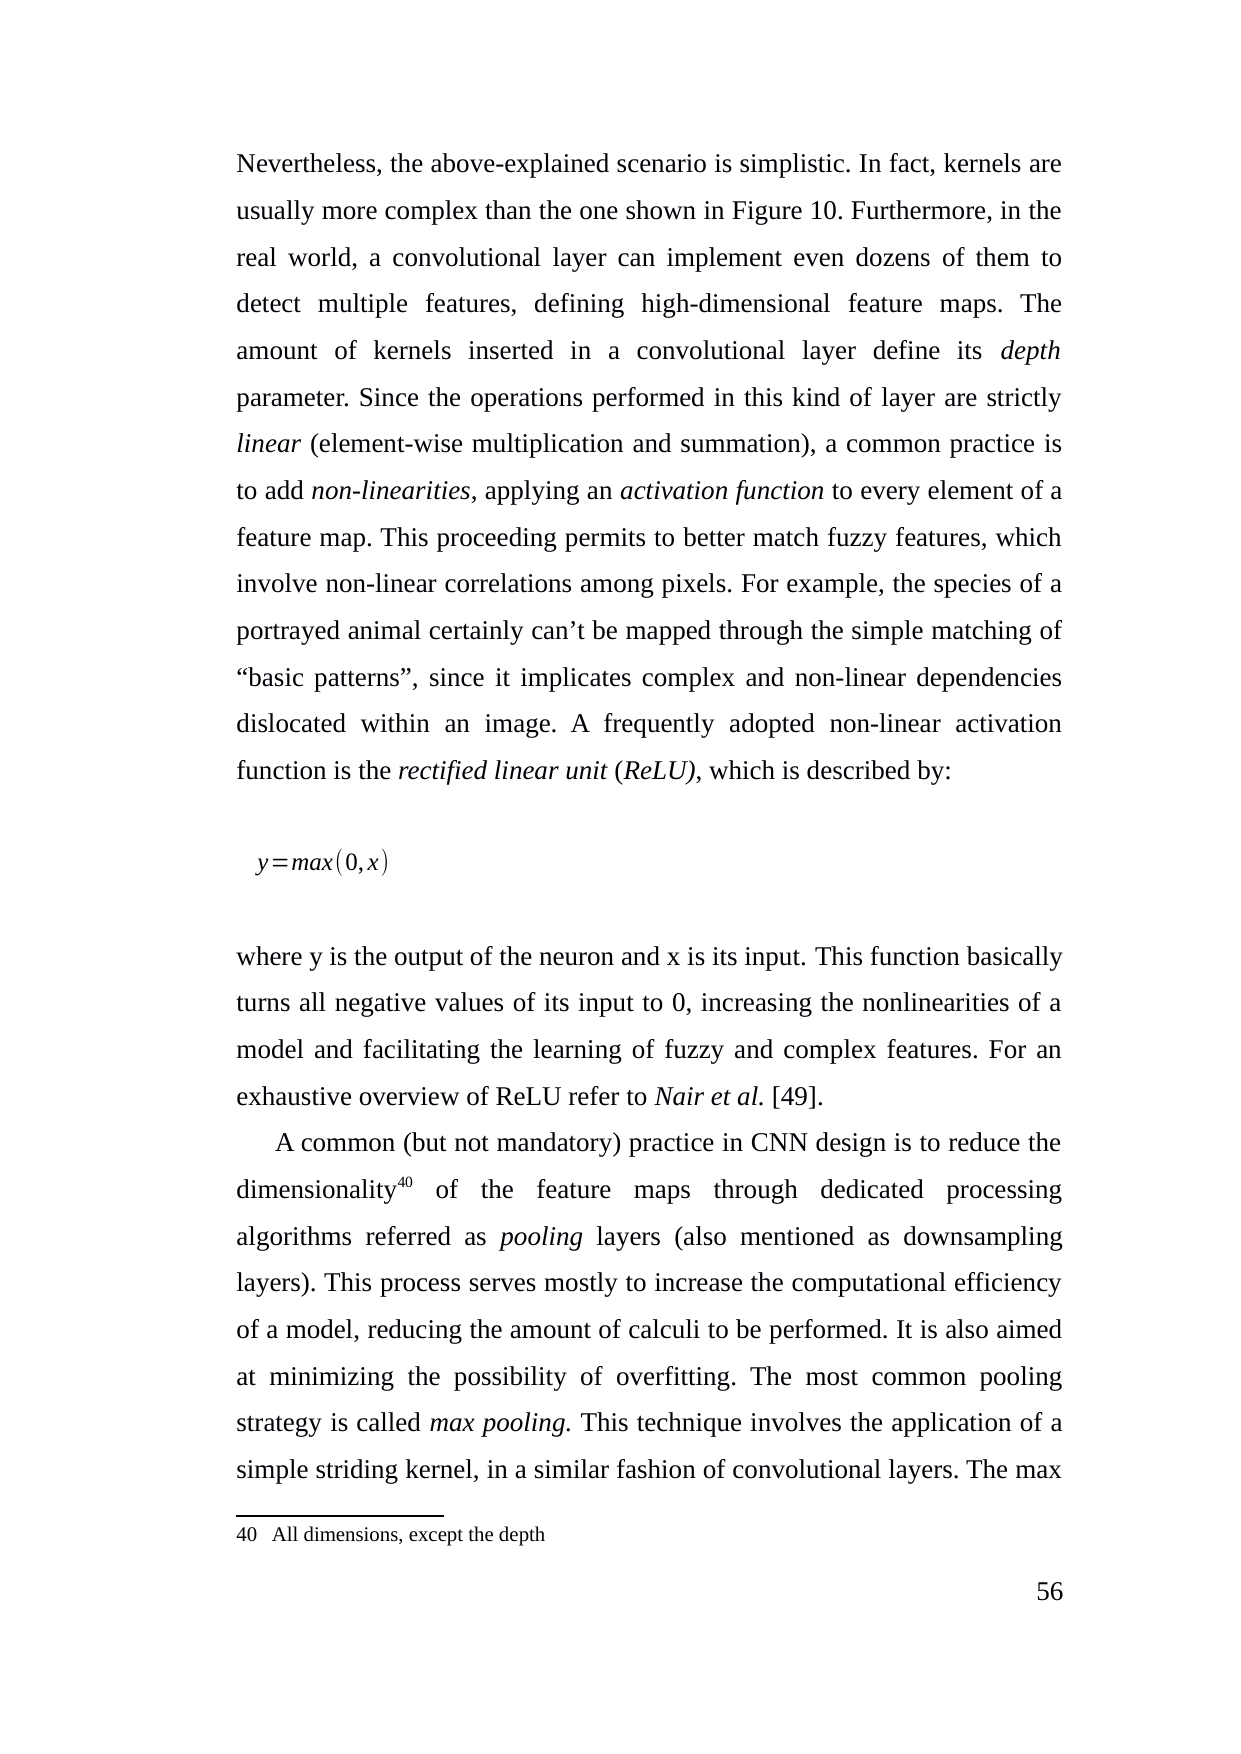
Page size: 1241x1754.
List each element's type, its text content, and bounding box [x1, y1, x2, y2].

text where y is the output of the neuron and x is its input. This function basically turns all negative values of its input to 0, increasing the nonlinearities of a model and facilitating the learning of fuzzy and complex features. For an exhaustive overview of ReLU refer to Nair et al. [49]. [236, 940, 1063, 1111]
text A common (but not mandatory) practice in CNN design is to reduce the dimensionality of the feature maps through dedicated processing algorithms referred as pooling layers (also mentioned as downsampling layers). This process serves mostly to increase the computational efficiency of a model, reducing the amount of calculi to be performed. It is also aimed at minimizing the possibility of overfitting. The most common pooling strategy is called max pooling. This technique involves the application of a simple striding kernel, in a similar fashion of convolutional layers. The max [236, 1126, 1063, 1484]
text Nevertheless, the above-explained scenario is simplistic. In fact, kernels are usually more complex than the one shown in Figure 10. Furthermore, in the real world, a convolutional layer can implement even dozens of them to detect multiple features, defining high-dimensional feature maps. The amount of kernels inserted in a convolutional layer define its depth parameter. Since the operations performed in this kind of layer are strictly linear (element-wise multiplication and summation), a common practice is to add non-linearities, applying an activation function to every element of a feature map. This proceeding permits to better match fuzzy features, which involve non-linear correlations among pixels. For example, the species of a portrayed animal certainly can’t be mapped through the simple matching of “basic patterns”, since it implicates complex and non-linear dependencies dislocated within an image. A frequently adopted non-linear activation function is the rectified linear unit (ReLU), which is described by: [236, 148, 1063, 785]
text All dimensions, except the depth [236, 1522, 1063, 1546]
